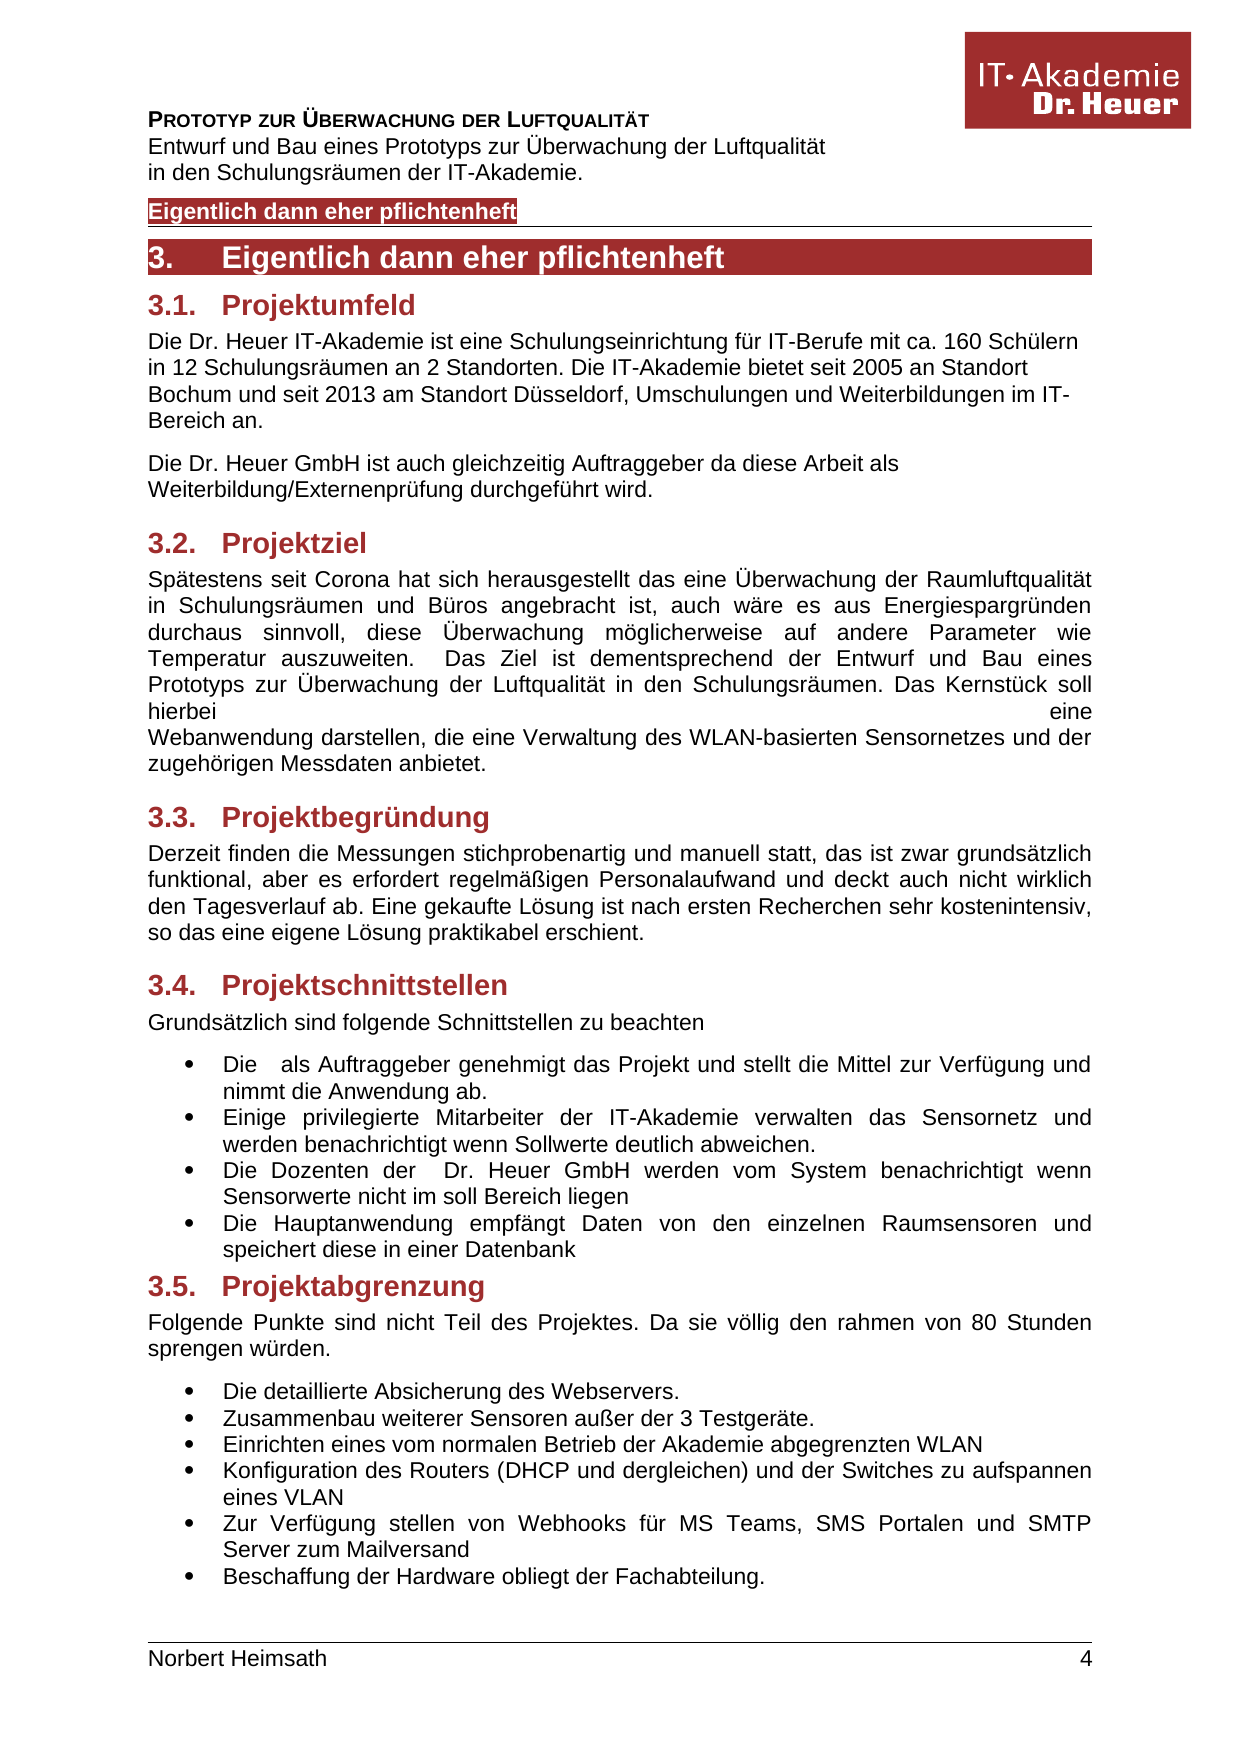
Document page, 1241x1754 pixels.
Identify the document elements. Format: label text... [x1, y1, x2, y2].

list Zusammenbau weiterer Sensoren außer der 3 Testgeräte. [185, 1404, 1092, 1431]
subtitle Projektbegründung [148, 800, 1092, 833]
list Die Dozenten der Dr. Heuer GmbH werden vom System benachrichtigt wenn Sensorwerte nicht im soll Bereich liegen [185, 1157, 1092, 1209]
text Folgende Punkte sind nicht Teil des Projektes. Da sie völlig den rahmen von 80 Stunden sprengen würden. [148, 1309, 1092, 1361]
list Die als Auftraggeber genehmigt das Projekt und stellt die Mittel zur Verfügung und nimmt die Anwendung ab. [185, 1051, 1092, 1104]
subtitle Projektschnittstellen [148, 968, 1092, 1002]
subtitle Eigentlich dann eher pflichtenheft [148, 239, 1092, 275]
text Spätestens seit Corona hat sich herausgestellt das eine Überwachung der Raumluftqualität in Schulungsräumen und Büros angebracht ist, auch wäre es aus Energiespargründen durchaus sinnvoll, diese Überwachung möglicherweise auf andere Parameter wie Temperatur auszuweiten. Das Ziel ist dementsprechend der Entwurf und Bau eines Prototyps zur Überwachung der Luftqualität in den Schulungsräumen. Das Kernstück soll hierbei eine Webanwendung darstellen, die eine Verwaltung des WLAN-basierten Sensornetzes und der zugehörigen Messdaten anbietet. [148, 566, 1092, 777]
list Zur Verfügung stellen von Webhooks für MS Teams, SMS Portalen und SMTP Server zum Mailversand [185, 1510, 1092, 1563]
text Die Dr. Heuer IT-Akademie ist eine Schulungseinrichtung für IT-Berufe mit ca. 160 Schülern in 12 Schulungsräumen an 2 Standorten. Die IT-Akademie bietet seit 2005 an Standort Bochum und seit 2013 am Standort Düsseldorf, Umschulungen und Weiterbildungen im IT-Bereich an. [148, 328, 1092, 433]
text Grundsätzlich sind folgende Schnittstellen zu beachten [148, 1008, 1092, 1035]
list Beschaffung der Hardware obliegt der Fachabteilung. [185, 1563, 1092, 1589]
list Die Hauptanwendung empfängt Daten von den einzelnen Raumsensoren und speichert diese in einer Datenbank [185, 1209, 1092, 1262]
subtitle Projektziel [148, 526, 1092, 559]
list Einrichten eines vom normalen Betrieb der Akademie abgegrenzten WLAN [185, 1431, 1092, 1457]
subtitle Projektabgrenzung [148, 1269, 1092, 1302]
text Die Dr. Heuer GmbH ist auch gleichzeitig Auftraggeber da diese Arbeit als Weiterbildung/Externenprüfung durchgeführt wird. [148, 450, 1092, 503]
list Konfiguration des Routers (DHCP und dergleichen) und der Switches zu aufspannen eines VLAN [185, 1457, 1092, 1510]
list Die detaillierte Absicherung des Webservers. [185, 1378, 1092, 1404]
list Einige privilegierte Mitarbeiter der IT-Akademie verwalten das Sensornetz und werden benachrichtigt wenn Sollwerte deutlich abweichen. [185, 1104, 1092, 1157]
text Derzeit finden die Messungen stichprobenartig und manuell statt, das ist zwar grundsätzlich funktional, aber es erfordert regelmäßigen Personalaufwand und deckt auch nicht wirklich den Tagesverlauf ab. Eine gekaufte Lösung ist nach ersten Recherchen sehr kostenintensiv, so das eine eigene Lösung praktikabel erschient. [148, 840, 1092, 945]
subtitle Projektumfeld [148, 288, 1092, 322]
